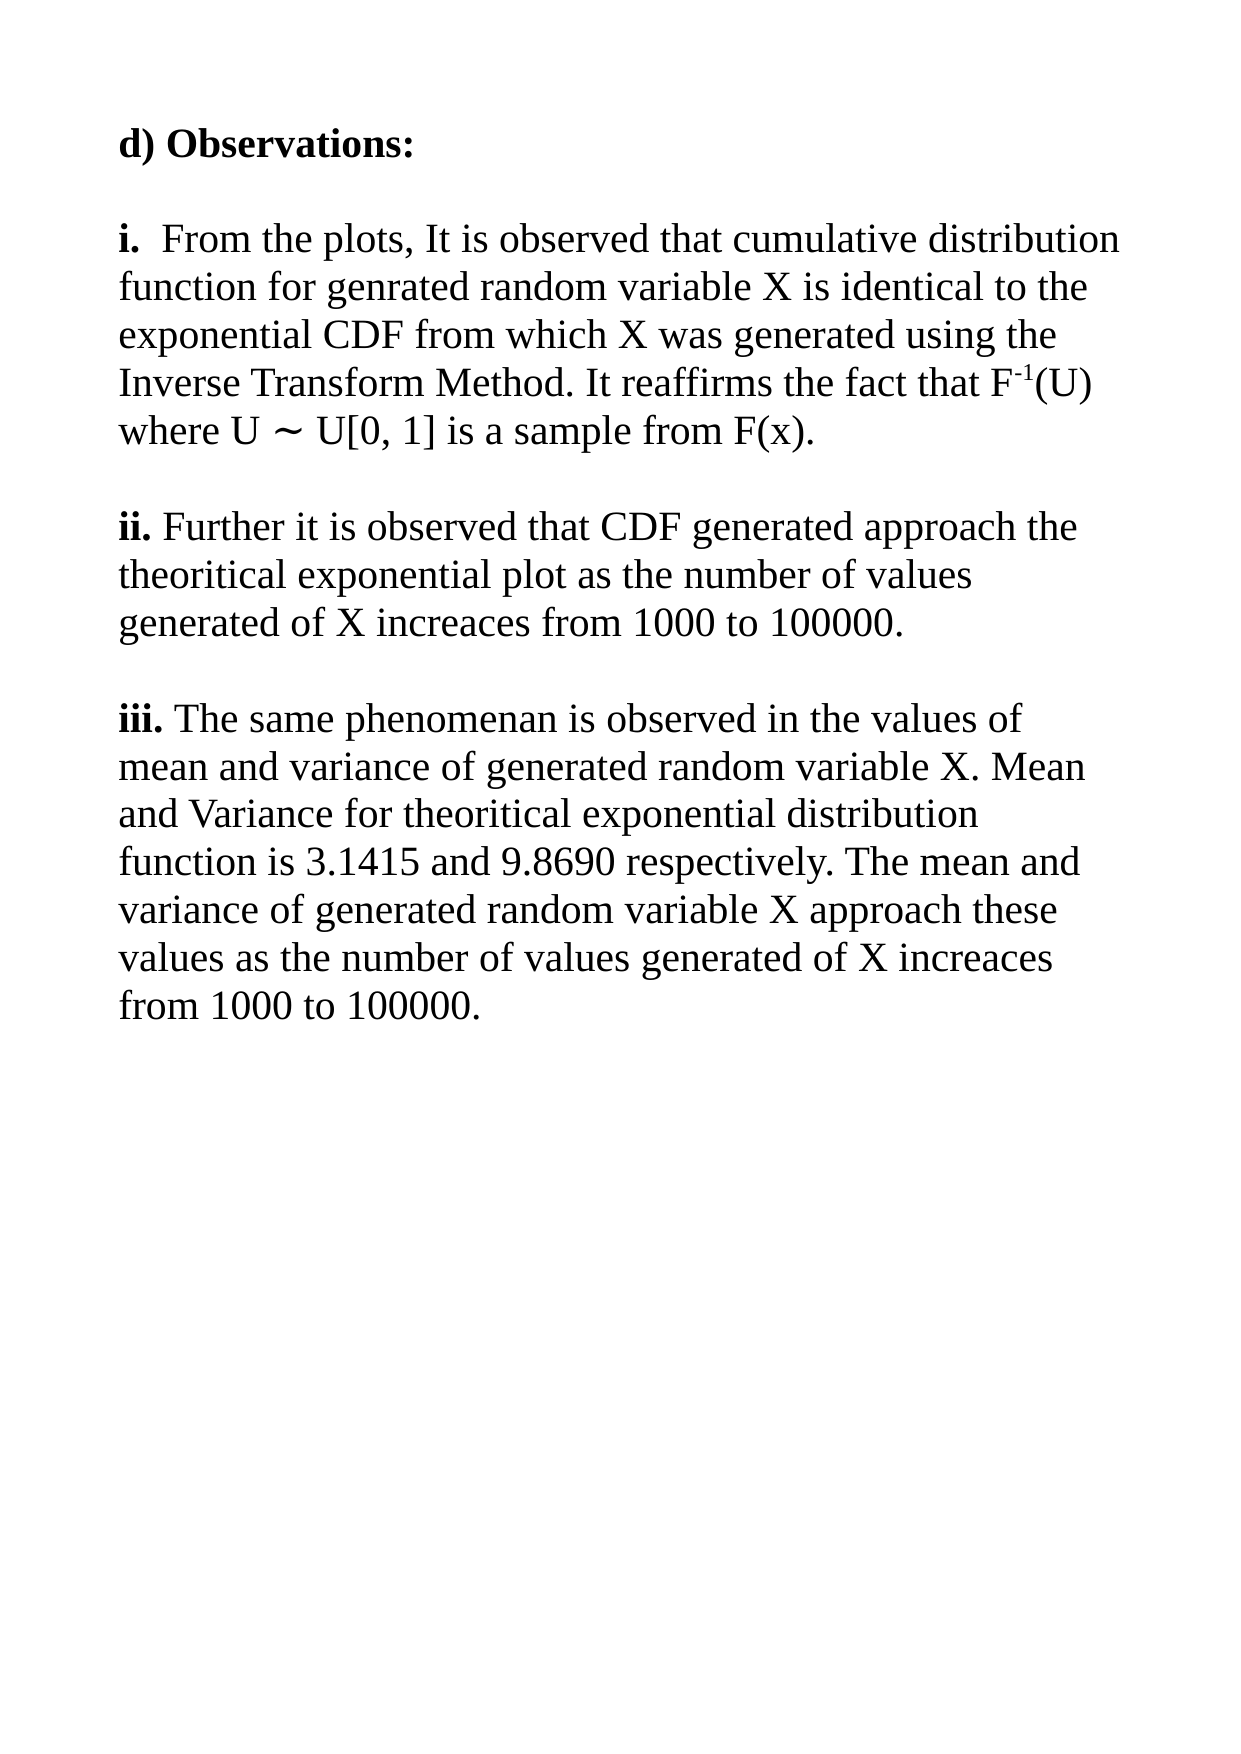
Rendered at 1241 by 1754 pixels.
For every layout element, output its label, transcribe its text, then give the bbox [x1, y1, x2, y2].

text iii. The same phenomenan is observed in the values of mean and variance of generated random variable X. Mean and Variance for theoritical exponential distribution function is 3.1415 and 9.8690 respectively. The mean and variance of generated random variable X approach these values as the number of values generated of X increaces from 1000 to 100000. [118, 693, 1122, 1028]
text i. From the plots, It is observed that cumulative distribution function for genrated random variable X is identical to the exponential CDF from which X was generated using the Inverse Transform Method. It reaffirms the fact that F-1(U) where U ∼ U[0, 1] is a sample from F(x). [118, 214, 1122, 453]
text ii. Further it is observed that CDF generated approach the theoritical exponential plot as the number of values generated of X increaces from 1000 to 100000. [118, 501, 1122, 645]
text d) Observations: [118, 118, 1122, 166]
